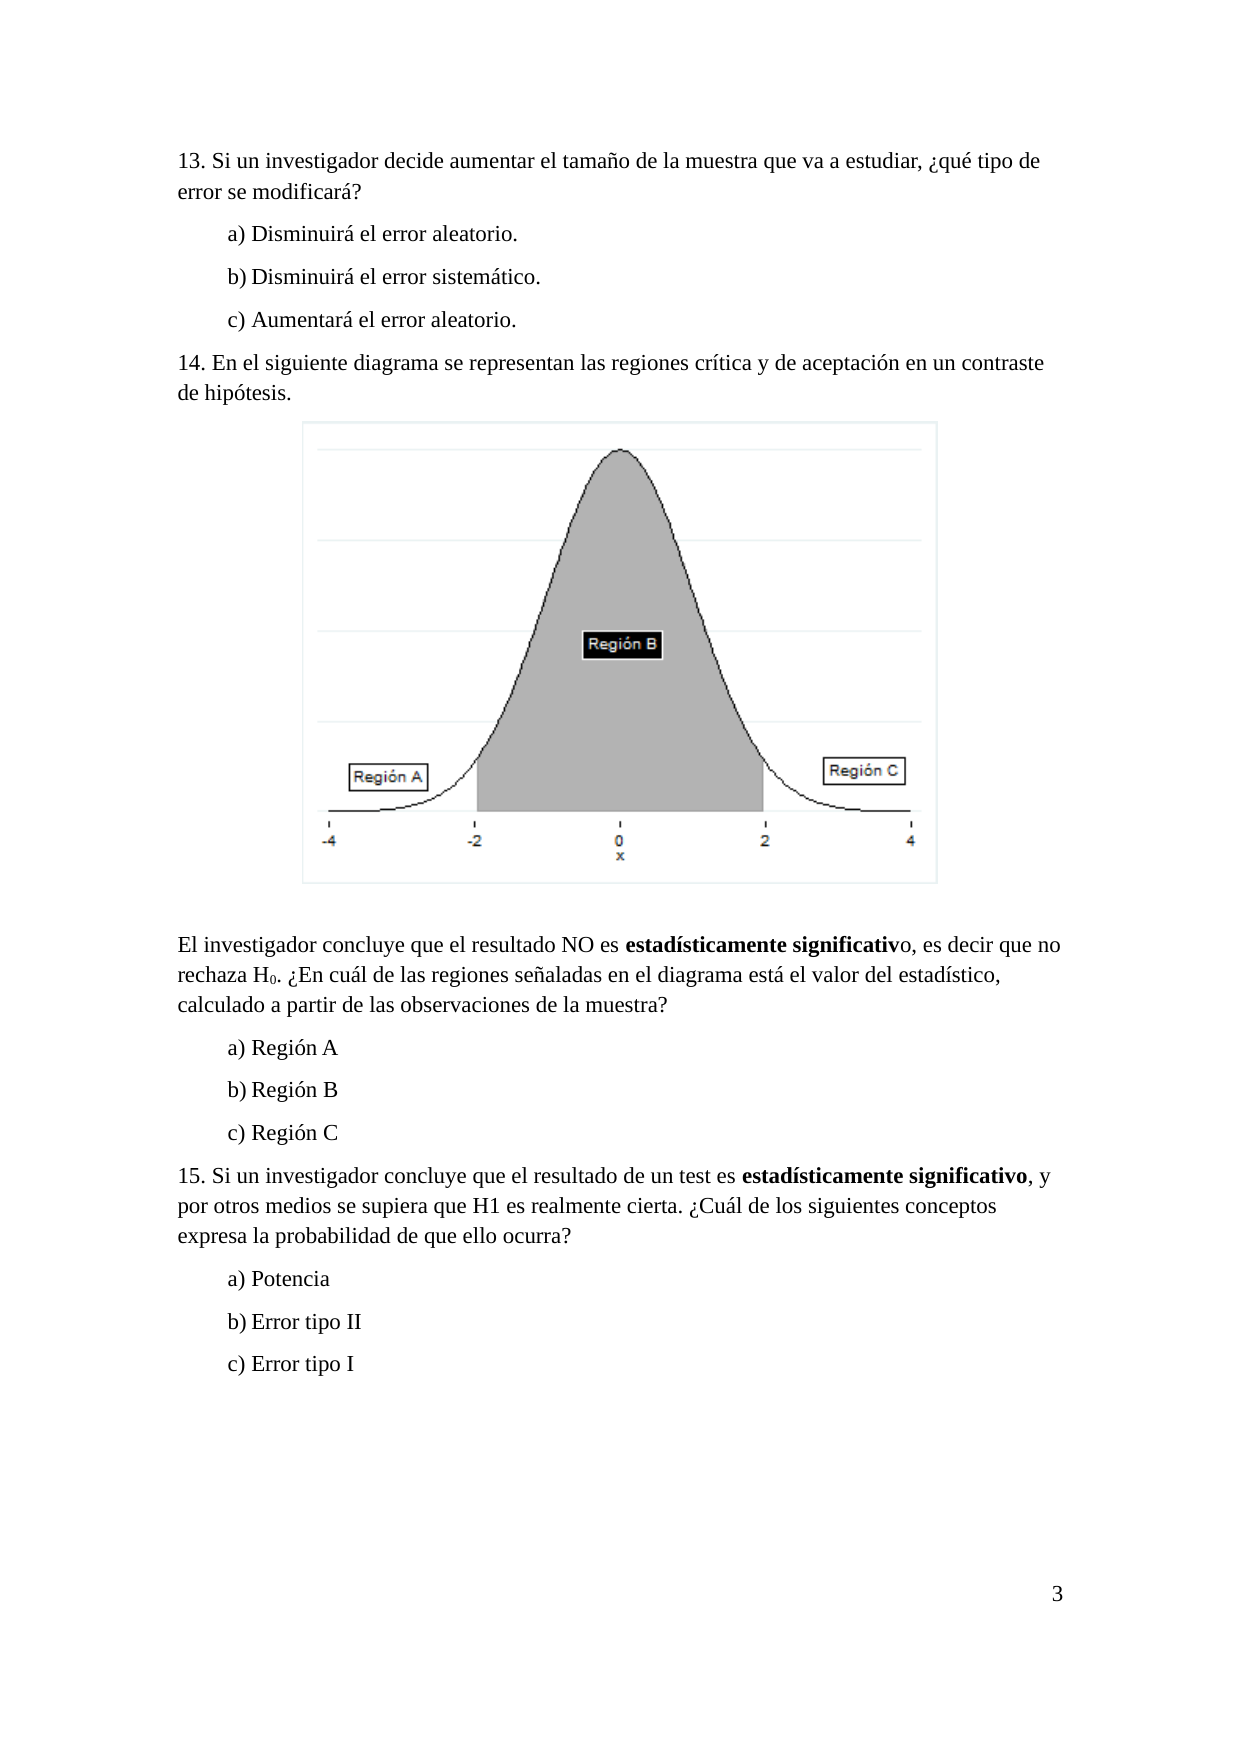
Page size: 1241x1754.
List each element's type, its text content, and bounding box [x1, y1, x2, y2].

text 14. En el siguiente diagrama se representan las regiones crítica y de aceptación en un contraste de hipótesis. [177, 349, 1063, 405]
list Región B [227, 1076, 1063, 1103]
list Disminuirá el error sistemático. [227, 263, 1063, 289]
text El investigador concluye que el resultado NO es estadísticamente significativo, es decir que no rechaza H0. ¿En cuál de las regiones señaladas en el diagrama está el valor del estadístico, calculado a partir de las observaciones de la muestra? [177, 931, 1063, 1017]
list Región A [227, 1034, 1063, 1060]
list Región C [227, 1119, 1063, 1146]
list Error tipo II [227, 1308, 1063, 1334]
text 15. Si un investigador concluye que el resultado de un test es estadísticamente significativo, y por otros medios se supiera que H1 es realmente cierta. ¿Cuál de los siguientes conceptos expresa la probabilidad de que ello ocurra? [177, 1162, 1063, 1249]
list Potencia [227, 1265, 1063, 1291]
list Error tipo I [227, 1350, 1063, 1377]
list Aumentará el error aleatorio. [227, 306, 1063, 332]
picture [302, 421, 938, 884]
text 13. Si un investigador decide aumentar el tamaño de la muestra que va a estudiar, ¿qué tipo de error se modificará? [177, 148, 1063, 204]
list Disminuirá el error aleatorio. [227, 221, 1063, 247]
